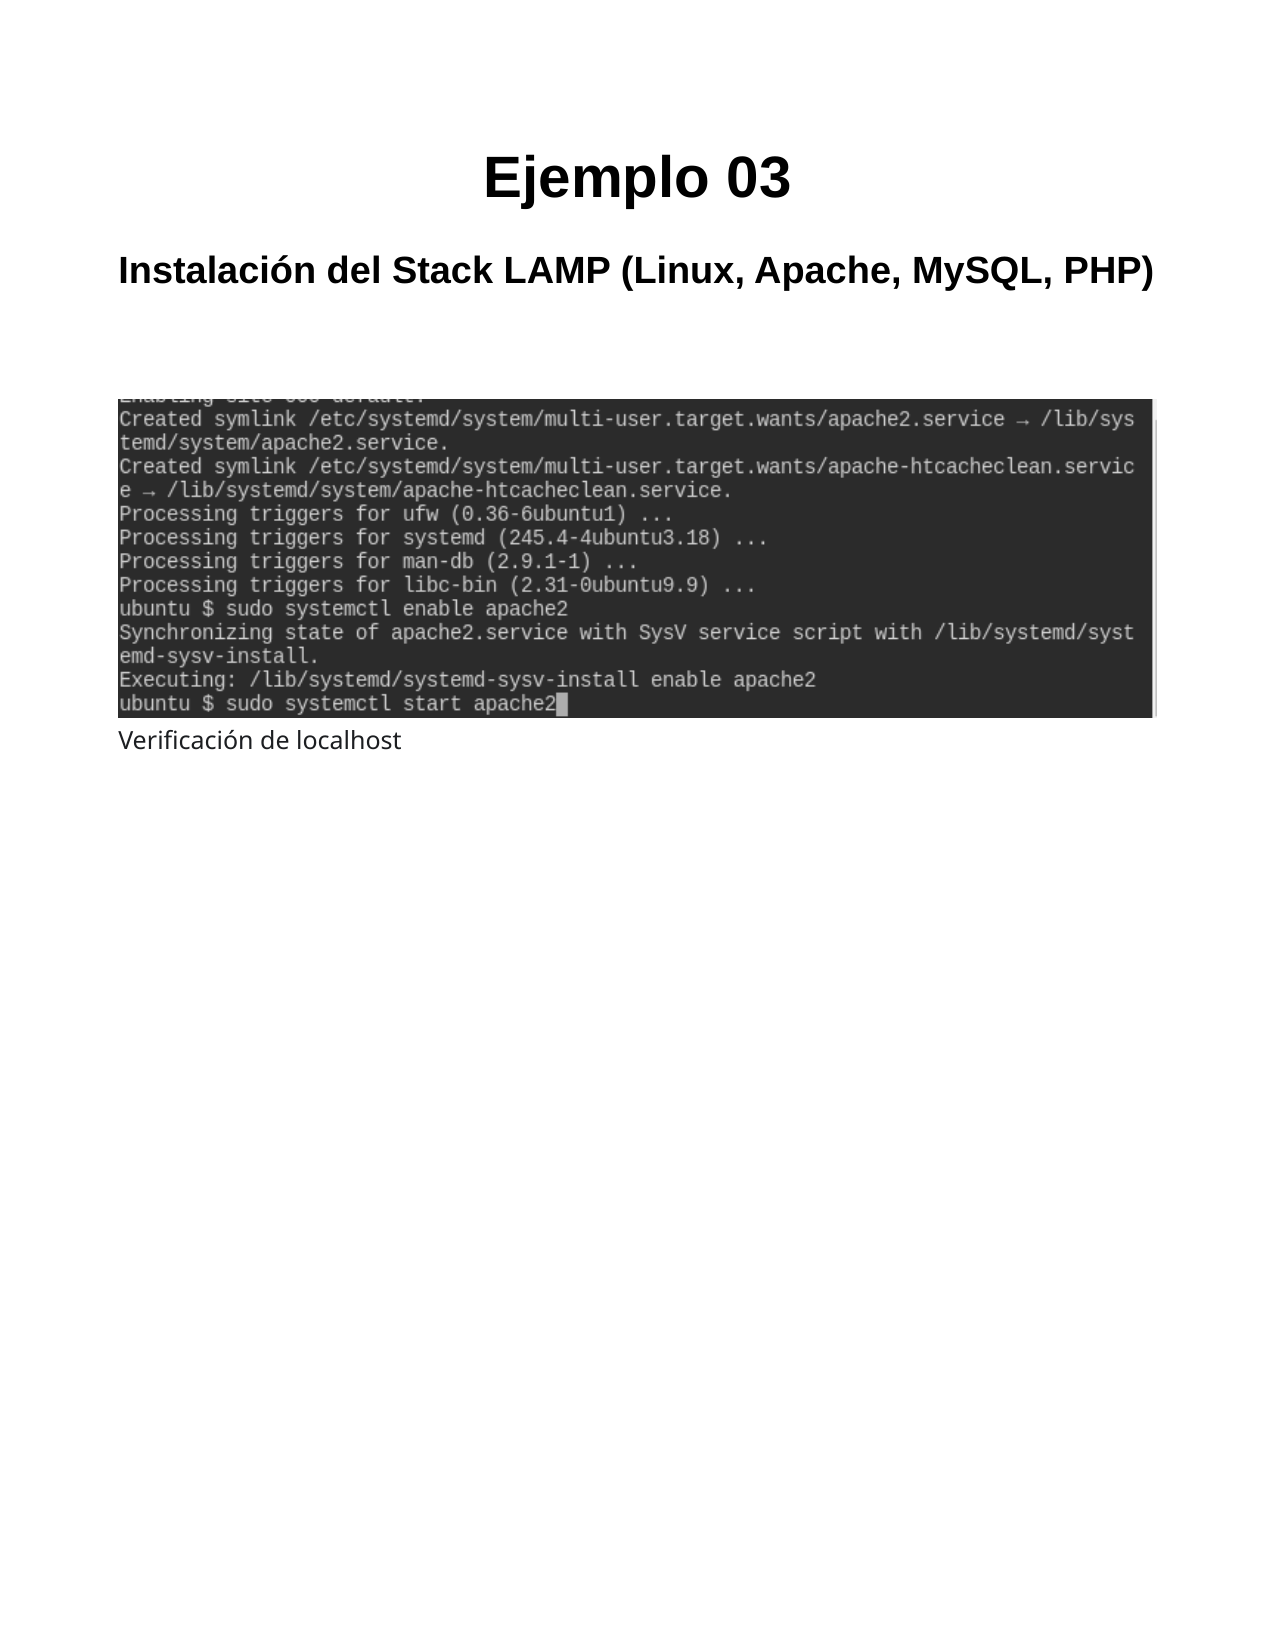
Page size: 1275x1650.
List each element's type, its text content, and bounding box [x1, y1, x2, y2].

picture [118, 399, 1157, 718]
title Ejemplo 03 [118, 143, 1157, 210]
subtitle Instalación del Stack LAMP (Linux, Apache, MySQL, PHP) [118, 248, 1157, 291]
text Verificación de localhost [118, 718, 1157, 757]
